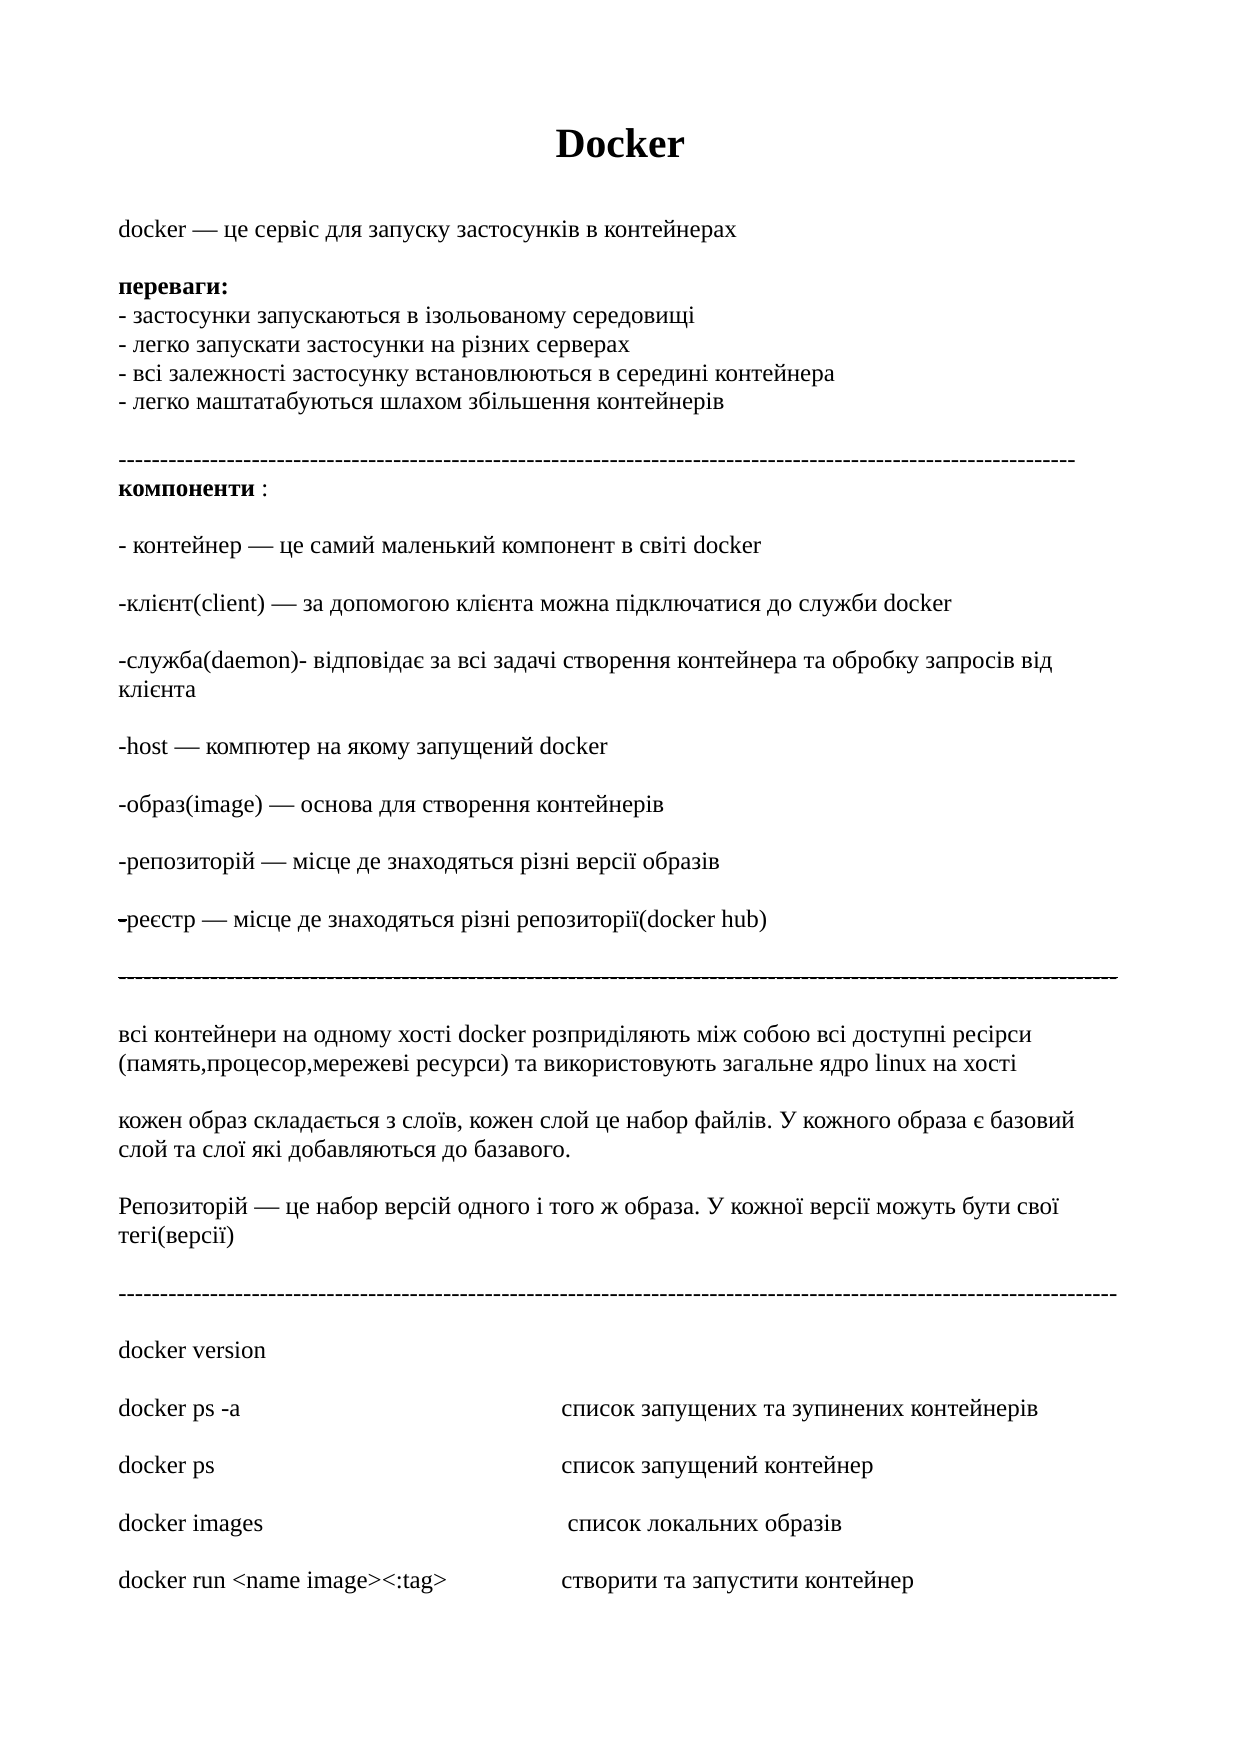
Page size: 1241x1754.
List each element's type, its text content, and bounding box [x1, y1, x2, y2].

text docker ps -a список запущених та зупинених контейнерів [118, 1393, 1122, 1421]
text Docker [118, 118, 1122, 166]
text -реєстр — місце де знаходяться різні репозиторії(docker hub) [118, 904, 1122, 933]
text - контейнер — це самий маленький компонент в світі docker [118, 530, 1122, 559]
text ------------------------------------------------------------------------------------------------------------------------ [118, 961, 1122, 990]
text docker images список локальних образів [118, 1508, 1122, 1536]
text кожен образ складається з слоїв, кожен слой це набор файлів. У кожного образа є базовий слой та слої які добавляються до базавого. [118, 1105, 1122, 1163]
text - застосунки запускаються в ізольованому середовищі [118, 300, 1122, 329]
text Репозиторій — це набор версій одного і того ж образа. У кожної версії можуть бути свої тегі(версії) [118, 1191, 1122, 1249]
text docker version [118, 1335, 1122, 1364]
text ------------------------------------------------------------------------------------------------------------------- [118, 444, 1122, 473]
text docker ps список запущений контейнер [118, 1450, 1122, 1479]
text -служба(daemon)- відповідає за всі задачі створення контейнера та обробку запросів від клієнта [118, 645, 1122, 703]
text -образ(image) — основа для створення контейнерів [118, 789, 1122, 818]
text - легко запускати застосунки на різних серверах [118, 329, 1122, 358]
text docker — це сервіс для запуску застосунків в контейнерах [118, 214, 1122, 243]
text ------------------------------------------------------------------------------------------------------------------------ [118, 1278, 1122, 1306]
text - всі залежності застосунку встановлюються в середині контейнера [118, 358, 1122, 386]
text переваги: [118, 271, 1122, 300]
text -host — компютер на якому запущений docker [118, 731, 1122, 760]
text -клієнт(client) — за допомогою клієнта можна підключатися до служби docker [118, 588, 1122, 616]
text -репозиторій — місце де знаходяться різні версії образів [118, 846, 1122, 875]
text компоненти : [118, 473, 1122, 501]
text docker run <name image><:tag> створити та запустити контейнер [118, 1565, 1122, 1594]
text - легко маштатабуються шлахом збільшення контейнерів [118, 386, 1122, 415]
text всі контейнери на одному хості docker розприділяють між собою всі доступні ресірси (память,процесор,мережеві ресурси) та використовують загальне ядро linux на хості [118, 1019, 1122, 1076]
